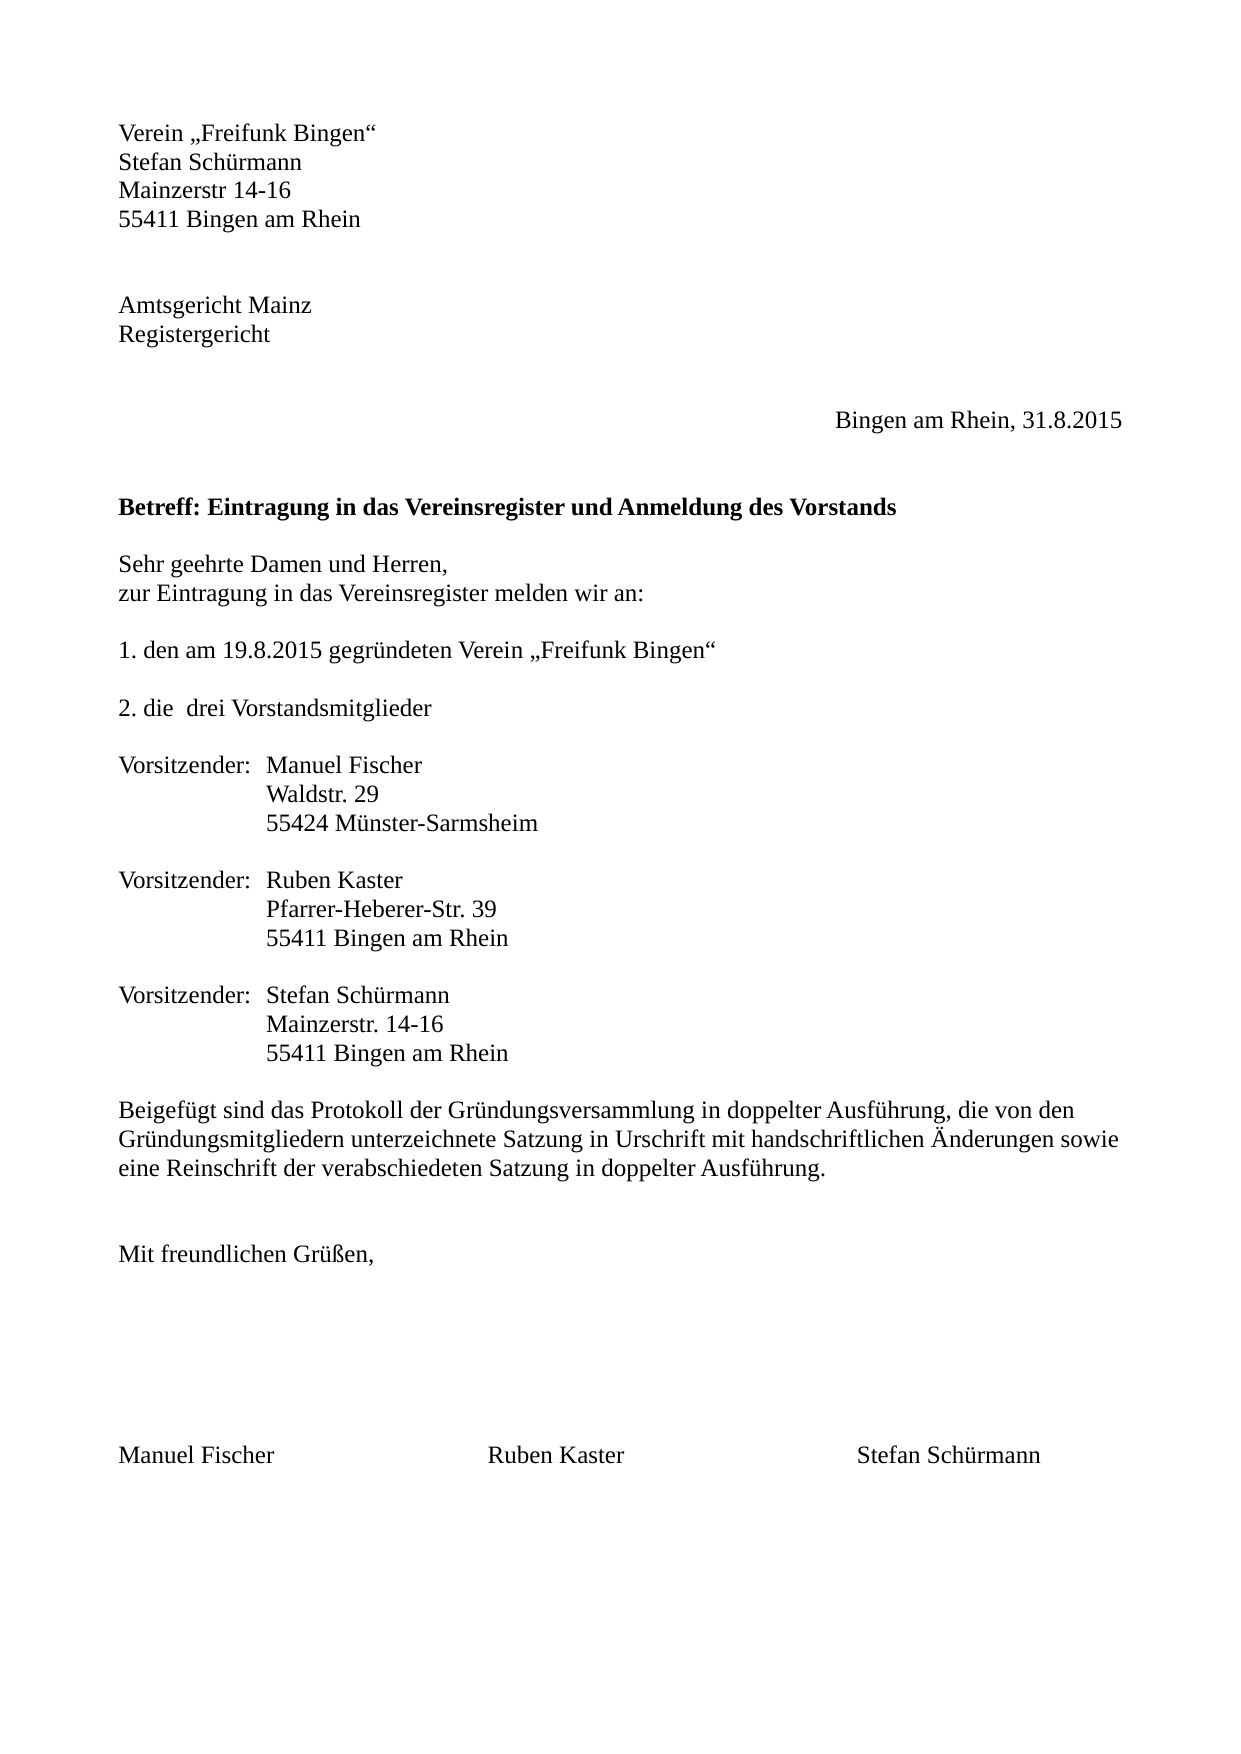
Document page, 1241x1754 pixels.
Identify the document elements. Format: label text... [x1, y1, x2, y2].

text Mainzerstr. 14-16 [118, 1009, 1122, 1038]
text 55411 Bingen am Rhein [118, 204, 1122, 233]
text 1. den am 19.8.2015 gegründeten Verein „Freifunk Bingen“ [118, 636, 1122, 664]
text Amtsgericht Mainz [118, 291, 1122, 319]
text 2. die drei Vorstandsmitglieder [118, 693, 1122, 722]
text zur Eintragung in das Vereinsregister melden wir an: [118, 578, 1122, 607]
text Betreff: Eintragung in das Vereinsregister und Anmeldung des Vorstands [118, 492, 1122, 521]
text 55411 Bingen am Rhein [118, 1038, 1122, 1067]
text Registergericht [118, 319, 1122, 348]
text Vorsitzender: Ruben Kaster [118, 866, 1122, 894]
text Verein „Freifunk Bingen“ [118, 118, 1122, 147]
text 55411 Bingen am Rhein [118, 923, 1122, 952]
text Vorsitzender: Manuel Fischer [118, 751, 1122, 779]
text Beigefügt sind das Protokoll der Gründungsversammlung in doppelter Ausführung, die von den Gründungsmitgliedern unterzeichnete Satzung in Urschrift mit handschriftlichen Änderungen sowie eine Reinschrift der verabschiedeten Satzung in doppelter Ausführung. [118, 1096, 1122, 1182]
text Mainzerstr 14-16 [118, 176, 1122, 204]
text Vorsitzender: Stefan Schürmann [118, 981, 1122, 1009]
text Sehr geehrte Damen und Herren, [118, 549, 1122, 578]
text Bingen am Rhein, 31.8.2015 [118, 406, 1122, 434]
text Stefan Schürmann [118, 147, 1122, 176]
text Manuel Fischer Ruben Kaster Stefan Schürmann [118, 1441, 1122, 1469]
text Mit freundlichen Grüßen, [118, 1239, 1122, 1268]
text Waldstr. 29 [118, 779, 1122, 808]
text Pfarrer-Heberer-Str. 39 [118, 894, 1122, 923]
text 55424 Münster-Sarmsheim [118, 808, 1122, 837]
